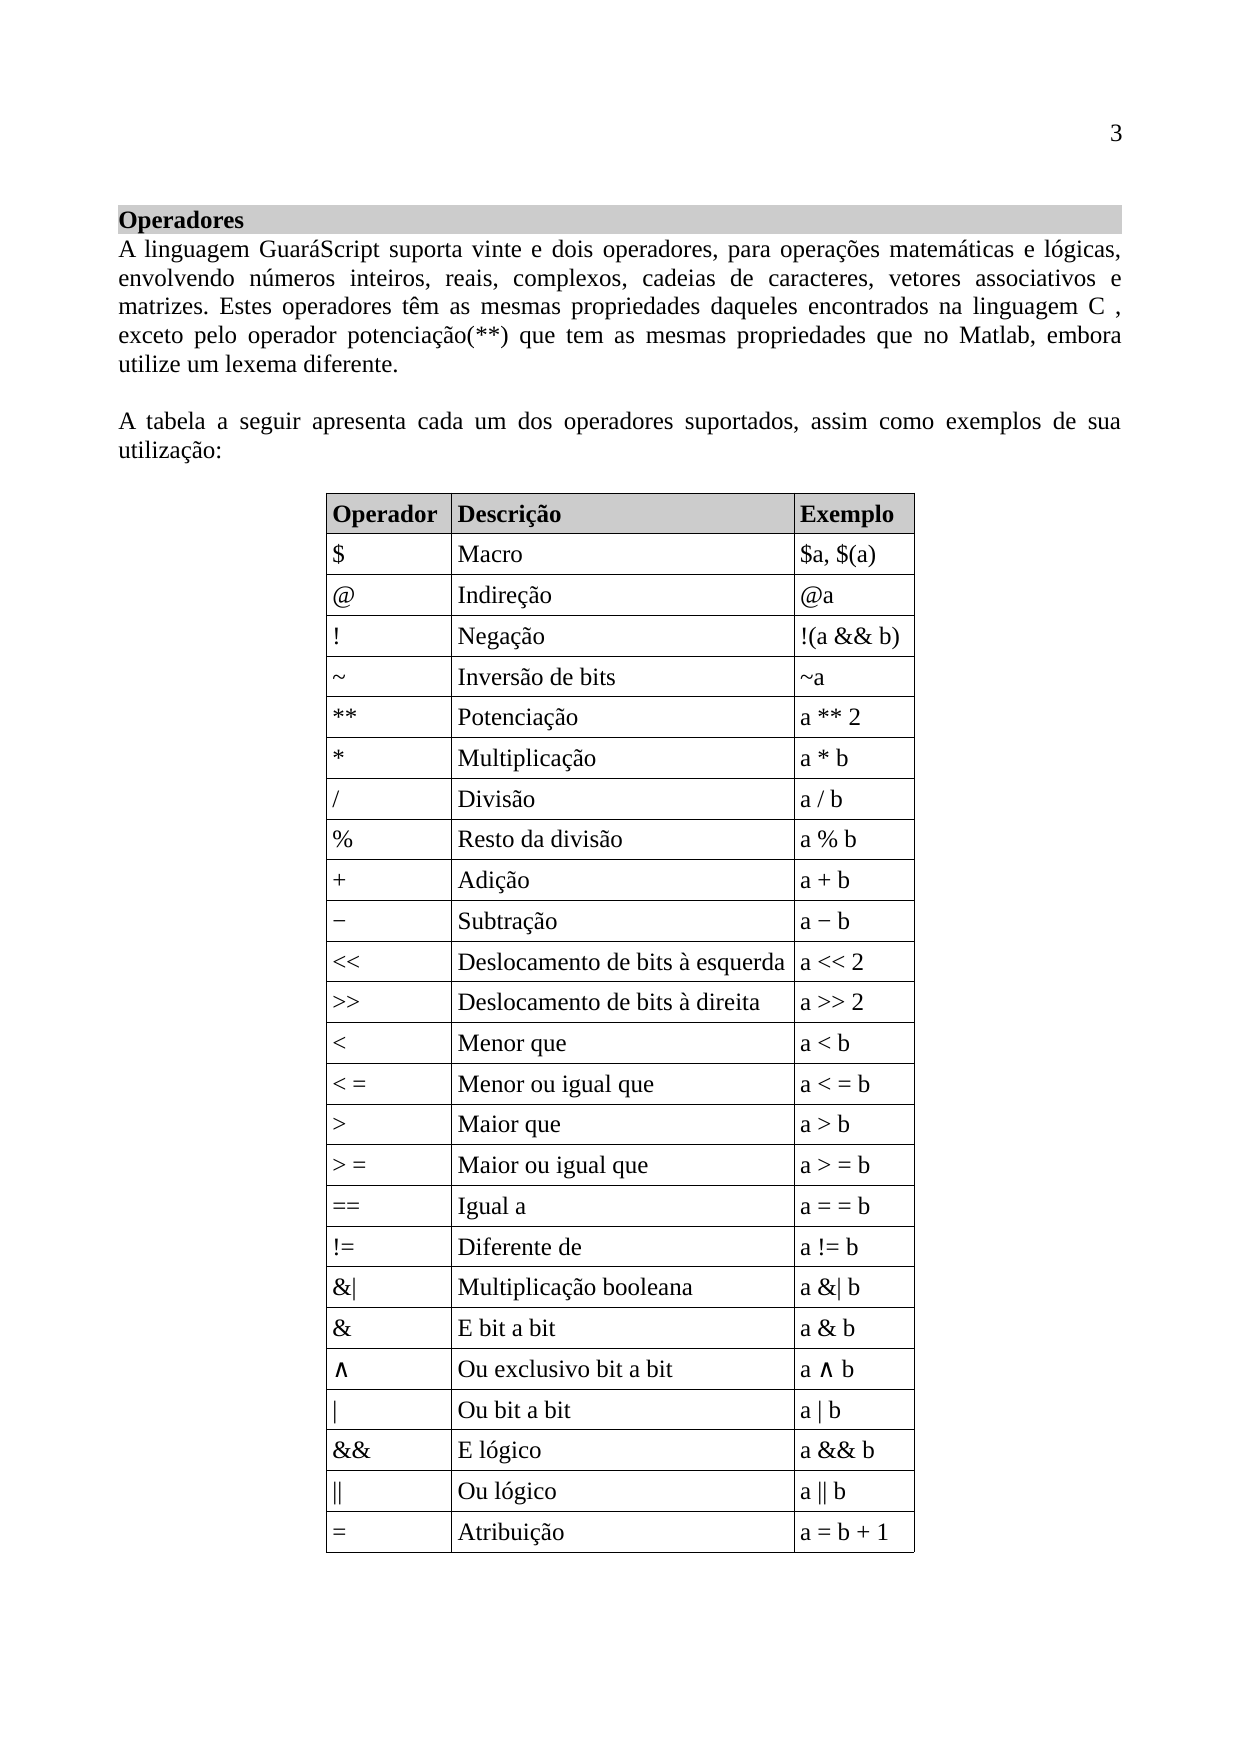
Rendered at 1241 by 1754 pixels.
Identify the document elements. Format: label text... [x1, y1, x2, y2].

table_cell Negação [452, 616, 794, 656]
table_header Descrição [452, 494, 794, 533]
table_cell > [327, 1105, 451, 1144]
table_cell $a, $(a) [795, 534, 914, 574]
table_cell a % b [795, 820, 914, 859]
table_cell a * b [795, 738, 914, 778]
table_cell a &| b [795, 1267, 914, 1307]
table_cell < [327, 1023, 451, 1063]
table_cell Menor que [452, 1023, 794, 1063]
table_cell + [327, 860, 451, 900]
text Operadores [118, 205, 1122, 234]
table_cell Macro [452, 534, 794, 574]
table_cell Maior que [452, 1105, 794, 1144]
table_cell a = b + 1 [795, 1512, 914, 1552]
table_cell * [327, 738, 451, 778]
table_cell a >> 2 [795, 982, 914, 1022]
table_cell a && b [795, 1430, 914, 1470]
table_cell Divisão [452, 779, 794, 818]
table_cell Ou exclusivo bit a bit [452, 1349, 794, 1389]
table_cell > = [327, 1145, 451, 1185]
table_cell a << 2 [795, 942, 914, 981]
table_cell E lógico [452, 1430, 794, 1470]
table_cell a = = b [795, 1186, 914, 1226]
table_cell | [327, 1390, 451, 1429]
table_cell Deslocamento de bits à esquerda [452, 942, 794, 981]
table_cell a < = b [795, 1064, 914, 1103]
table_cell a & b [795, 1308, 914, 1348]
table_cell a + b [795, 860, 914, 900]
table_cell a != b [795, 1227, 914, 1266]
table_cell Resto da divisão [452, 820, 794, 859]
table_cell Inversão de bits [452, 657, 794, 696]
table_cell !(a && b) [795, 616, 914, 656]
table_cell ** [327, 697, 451, 737]
table_header Exemplo [795, 494, 914, 533]
table_cell Indireção [452, 575, 794, 615]
table_cell @a [795, 575, 914, 615]
table_cell % [327, 820, 451, 859]
table_cell E bit a bit [452, 1308, 794, 1348]
table_cell a / b [795, 779, 914, 818]
table_cell Atribuição [452, 1512, 794, 1552]
text A linguagem GuaráScript suporta vinte e dois operadores, para operações matemáticas e lógicas, envolvendo números inteiros, reais, complexos, cadeias de caracteres, vetores associativos e matrizes. Estes operadores têm as mesmas propriedades daqueles encontrados na linguagem C , exceto pelo operador potenciação(**) que tem as mesmas propriedades que no Matlab, embora utilize um lexema diferente. [118, 234, 1122, 378]
table_cell Ou bit a bit [452, 1390, 794, 1429]
table_cell Potenciação [452, 697, 794, 737]
table_cell Maior ou igual que [452, 1145, 794, 1185]
table_cell Diferente de [452, 1227, 794, 1266]
table_cell Igual a [452, 1186, 794, 1226]
table_cell == [327, 1186, 451, 1226]
table_cell != [327, 1227, 451, 1266]
table_cell < = [327, 1064, 451, 1103]
table_cell ~ [327, 657, 451, 696]
table_cell << [327, 942, 451, 981]
table_cell Multiplicação booleana [452, 1267, 794, 1307]
table_cell &| [327, 1267, 451, 1307]
table_cell || [327, 1471, 451, 1511]
table_cell a − b [795, 901, 914, 941]
table_cell a > = b [795, 1145, 914, 1185]
table_cell Adição [452, 860, 794, 900]
table_cell ∧ [327, 1349, 451, 1389]
table_cell && [327, 1430, 451, 1470]
text A tabela a seguir apresenta cada um dos operadores suportados, assim como exemplos de sua utilização: [118, 406, 1122, 464]
table_cell Deslocamento de bits à direita [452, 982, 794, 1022]
table_cell Menor ou igual que [452, 1064, 794, 1103]
table_cell $ [327, 534, 451, 574]
table_cell a < b [795, 1023, 914, 1063]
table_cell a > b [795, 1105, 914, 1144]
table_cell Subtração [452, 901, 794, 941]
table_cell ~a [795, 657, 914, 696]
table_cell & [327, 1308, 451, 1348]
table_cell Ou lógico [452, 1471, 794, 1511]
table_cell a ∧ b [795, 1349, 914, 1389]
table_header Operador [327, 494, 451, 533]
table_cell = [327, 1512, 451, 1552]
table_cell − [327, 901, 451, 941]
table_cell @ [327, 575, 451, 615]
table_cell ! [327, 616, 451, 656]
table_cell a ** 2 [795, 697, 914, 737]
table_cell a | b [795, 1390, 914, 1429]
table_cell / [327, 779, 451, 818]
table_cell >> [327, 982, 451, 1022]
table_cell a || b [795, 1471, 914, 1511]
table_cell Multiplicação [452, 738, 794, 778]
